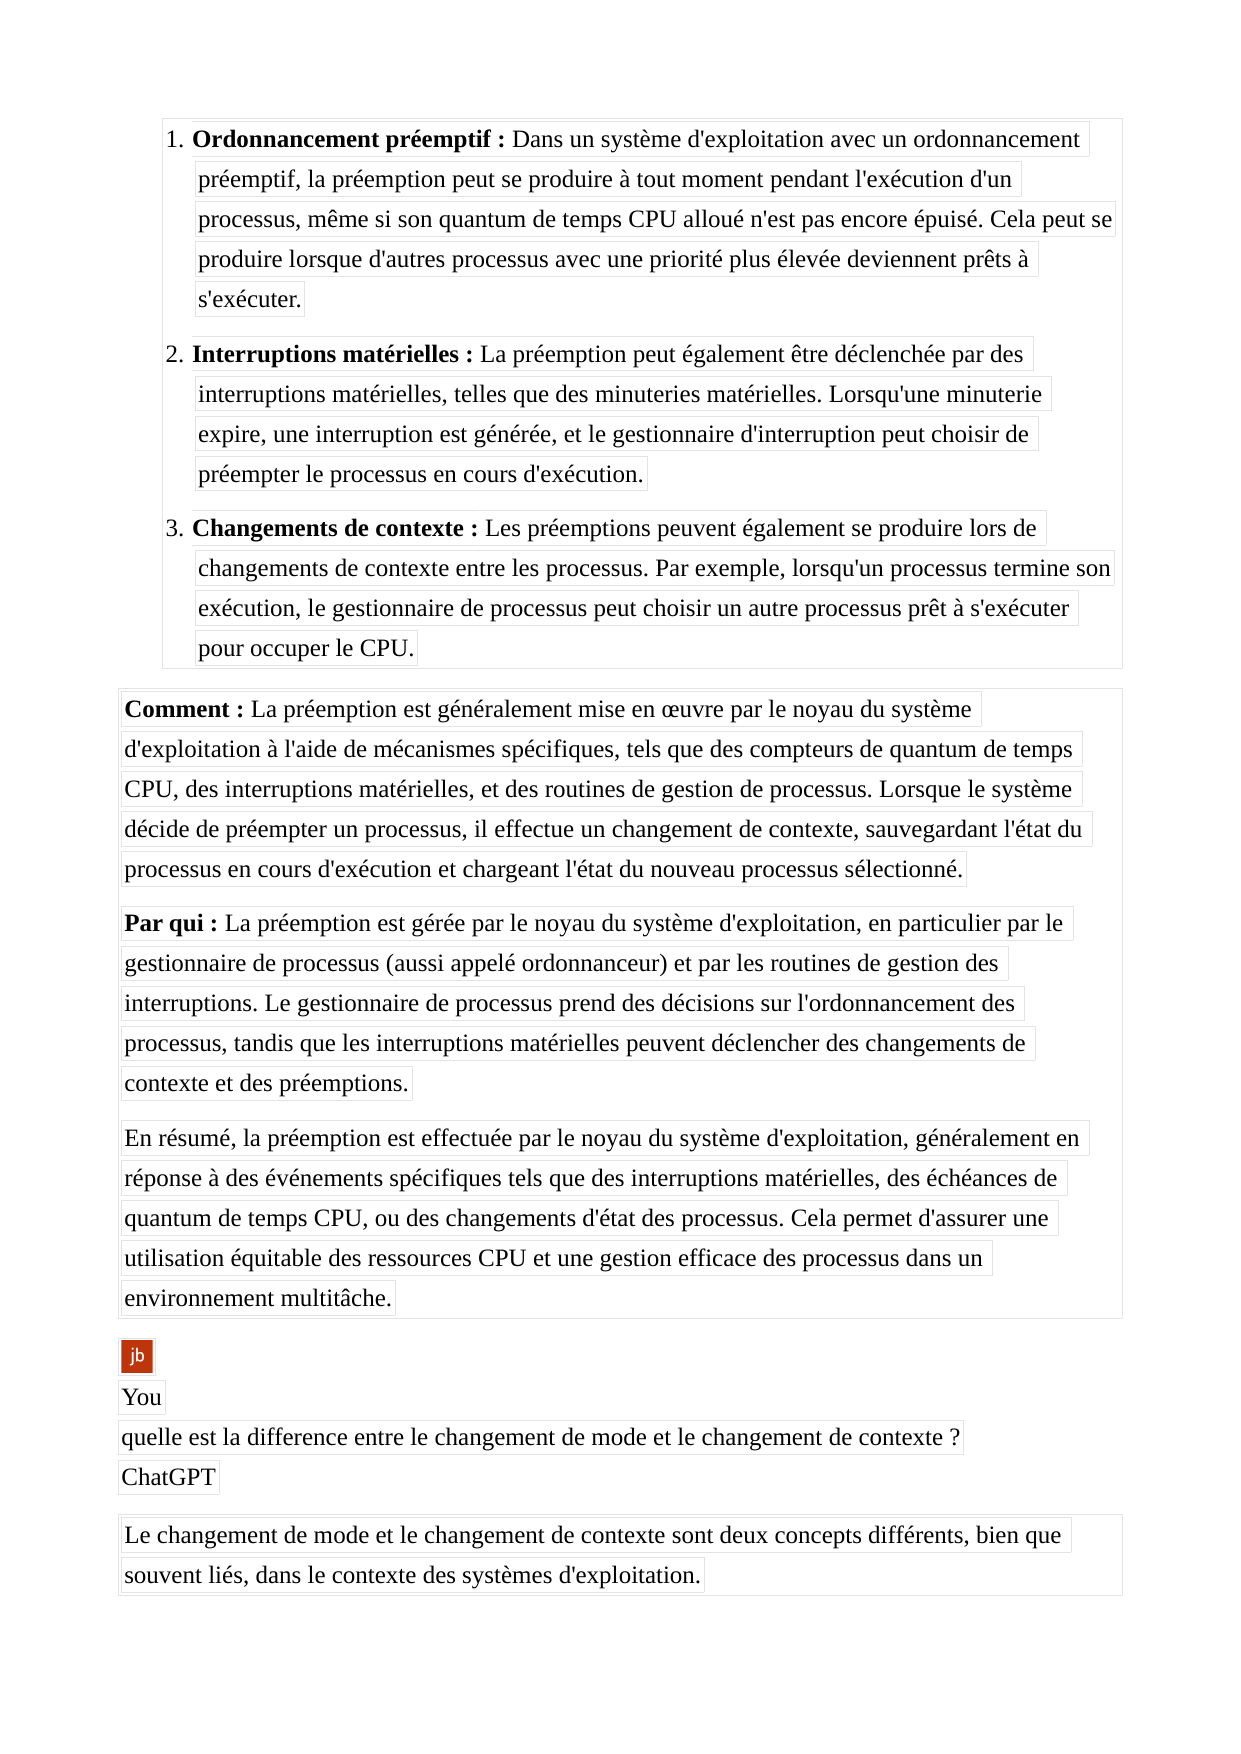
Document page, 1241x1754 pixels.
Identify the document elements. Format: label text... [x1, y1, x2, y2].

text Le changement de mode et le changement de contexte sont deux concepts différents, bien que souvent liés, dans le contexte des systèmes d'exploitation. [119, 1515, 1122, 1595]
text Comment : La préemption est généralement mise en œuvre par le noyau du système d'exploitation à l'aide de mécanismes spécifiques, tels que des compteurs de quantum de temps CPU, des interruptions matérielles, et des routines de gestion de processus. Lorsque le système décide de préempter un processus, il effectue un changement de contexte, sauvegardant l'état du processus en cours d'exécution et chargeant l'état du nouveau processus sélectionné. [119, 689, 1122, 886]
text quelle est la difference entre le changement de mode et le changement de contexte ? [119, 1421, 963, 1454]
text [220, 1459, 1122, 1494]
text [964, 1419, 1122, 1454]
picture [121, 1340, 153, 1373]
list Changements de contexte : Les préemptions peuvent également se produire lors de changements de contexte entre les processus. Par exemple, lorsqu'un processus termine son exécution, le gestionnaire de processus peut choisir un autre processus prêt à s'exécuter pour occuper le CPU. [163, 507, 1122, 668]
text ChatGPT [119, 1461, 219, 1494]
text En résumé, la préemption est effectuée par le noyau du système d'exploitation, généralement en réponse à des événements spécifiques tels que des interruptions matérielles, des échéances de quantum de temps CPU, ou des changements d'état des processus. Cela permet d'assurer une utilisation équitable des ressources CPU et une gestion efficace des processus dans un environnement multitâche. [119, 1117, 1122, 1318]
text You [119, 1381, 165, 1414]
list Interruptions matérielles : La préemption peut également être déclenchée par des interruptions matérielles, telles que des minuteries matérielles. Lorsqu'une minuterie expire, une interruption est générée, et le gestionnaire d'interruption peut choisir de préempter le processus en cours d'exécution. [163, 333, 1122, 491]
list Ordonnancement préemptif : Dans un système d'exploitation avec un ordonnancement préemptif, la préemption peut se produire à tout moment pendant l'exécution d'un processus, même si son quantum de temps CPU alloué n'est pas encore épuisé. Cela peut se produire lorsque d'autres processus avec une priorité plus élevée deviennent prêts à s'exécuter. [163, 119, 1122, 316]
text [166, 1379, 1122, 1414]
text Par qui : La préemption est gérée par le noyau du système d'exploitation, en particulier par le gestionnaire de processus (aussi appelé ordonnanceur) et par les routines de gestion des interruptions. Le gestionnaire de processus prend des décisions sur l'ordonnancement des processus, tandis que les interruptions matérielles peuvent déclencher des changements de contexte et des préemptions. [119, 902, 1122, 1100]
